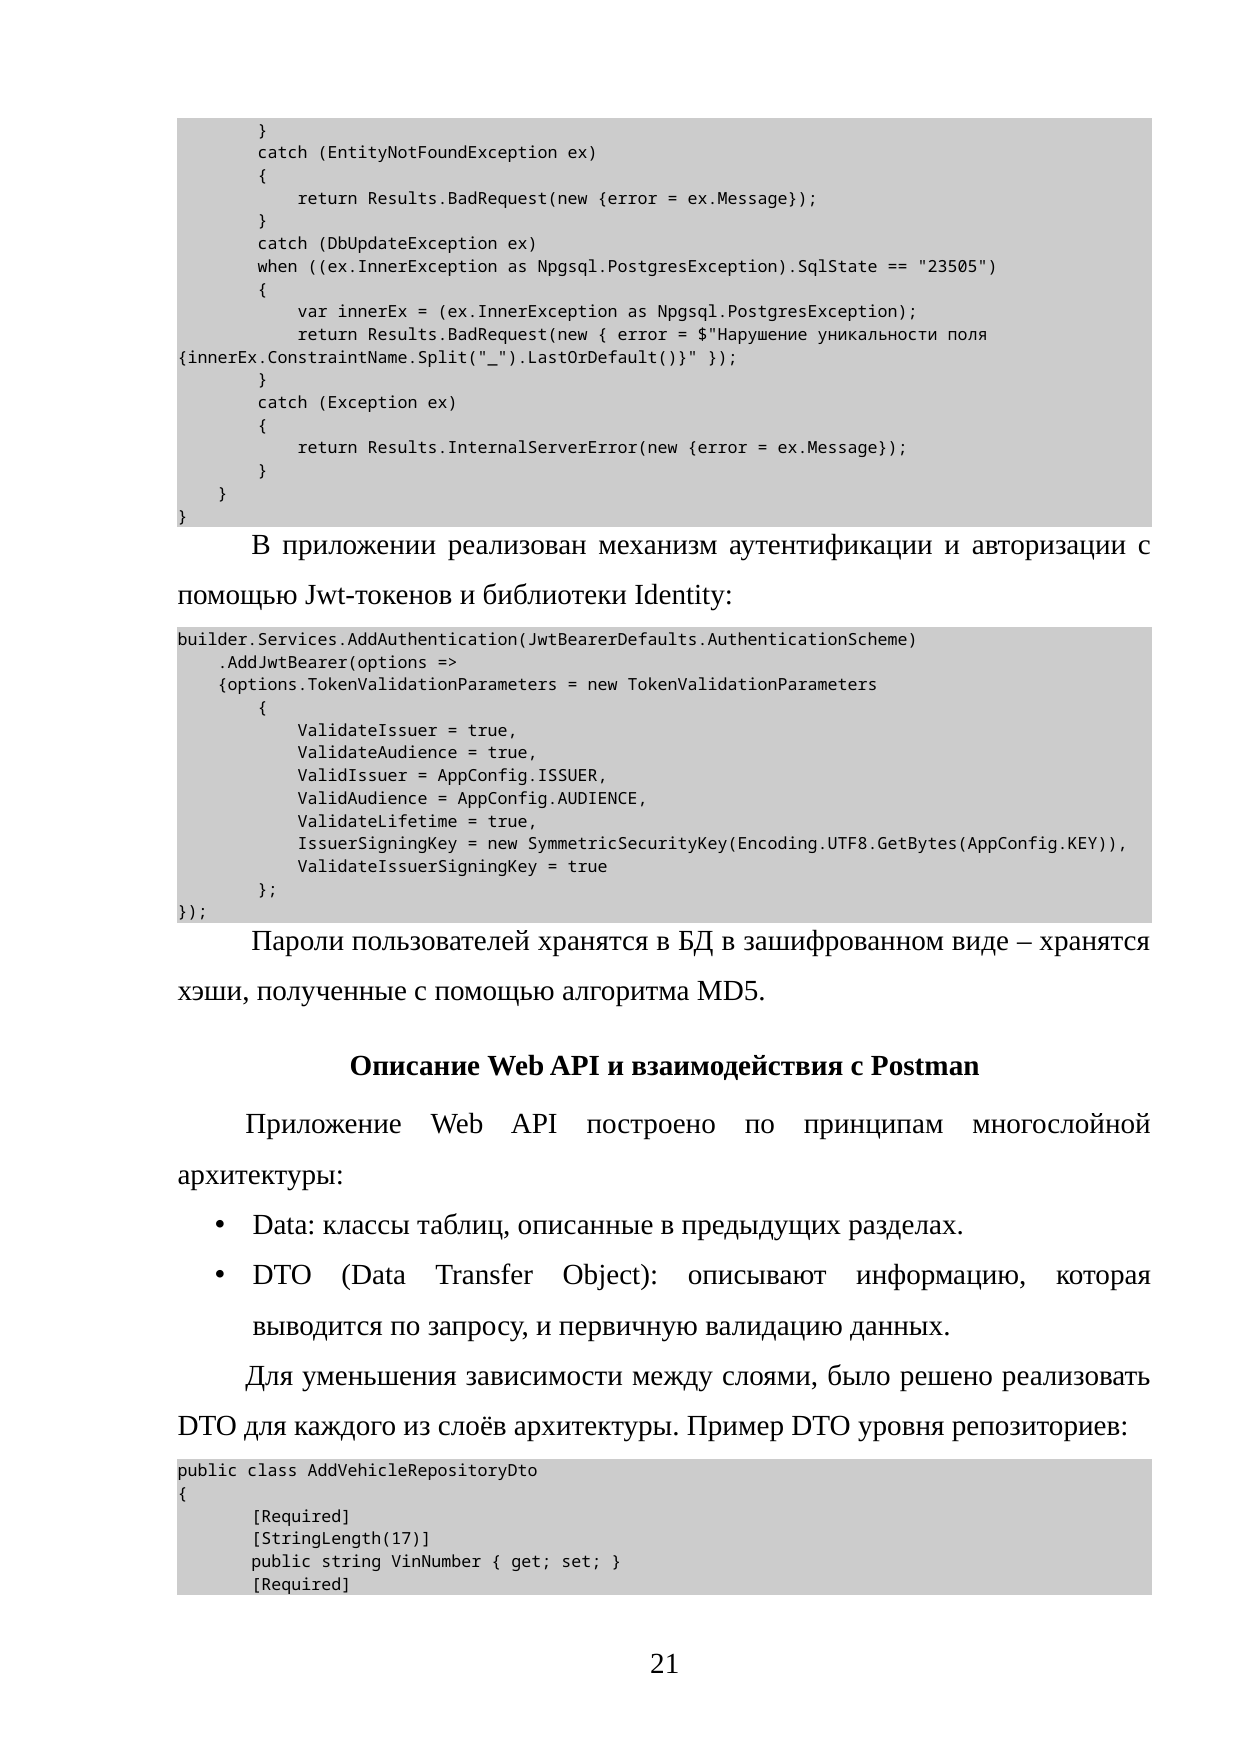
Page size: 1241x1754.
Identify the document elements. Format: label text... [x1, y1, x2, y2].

text { [177, 413, 1152, 436]
text { [177, 277, 1152, 300]
text }); [177, 900, 1152, 923]
text public string VinNumber { get; set; } [177, 1550, 1152, 1572]
text Приложение Web API построено по принципам многослойной архитектуры: [177, 1106, 1152, 1190]
text ValidAudience = AppConfig.AUDIENCE, [177, 786, 1152, 809]
list Data: классы таблиц, описанные в предыдущих разделах. [215, 1207, 1152, 1241]
text catch (EntityNotFoundException ex) [177, 141, 1152, 163]
text ValidateLifetime = true, [177, 809, 1152, 832]
text } [177, 209, 1152, 232]
text } [177, 504, 1152, 527]
text { [177, 696, 1152, 718]
text { [177, 163, 1152, 186]
text catch (DbUpdateException ex) [177, 232, 1152, 254]
text return Results.BadRequest(new { error = $"Нарушение уникальности поля {innerEx.ConstraintName.Split("_").LastOrDefault()}" }); [177, 322, 1152, 368]
text IssuerSigningKey = new SymmetricSecurityKey(Encoding.UTF8.GetBytes(AppConfig.KEY)), [177, 832, 1152, 854]
subtitle Описание Web API и взаимодействия с Postman [177, 1048, 1152, 1082]
text { [177, 1482, 1152, 1504]
text ValidateIssuerSigningKey = true [177, 854, 1152, 877]
text return Results.BadRequest(new {error = ex.Message}); [177, 186, 1152, 209]
text public class AddVehicleRepositoryDto [177, 1459, 1152, 1482]
text } [177, 459, 1152, 481]
text var innerEx = (ex.InnerException as Npgsql.PostgresException); [177, 300, 1152, 322]
text catch (Exception ex) [177, 391, 1152, 413]
text } [177, 118, 1152, 141]
text {options.TokenValidationParameters = new TokenValidationParameters [177, 673, 1152, 696]
text .AddJwtBearer(options => [177, 650, 1152, 673]
text [Required] [177, 1572, 1152, 1595]
list DTO (Data Transfer Object): описывают информацию, которая выводится по запросу, и первичную валидацию данных. [215, 1257, 1152, 1341]
text ValidIssuer = AppConfig.ISSUER, [177, 764, 1152, 786]
text }; [177, 877, 1152, 900]
text Для уменьшения зависимости между слоями, было решено реализовать DTO для каждого из слоёв архитектуры. Пример DTO уровня репозиториев: [177, 1358, 1152, 1442]
text builder.Services.AddAuthentication(JwtBearerDefaults.AuthenticationScheme) [177, 627, 1152, 650]
text } [177, 481, 1152, 504]
text } [177, 368, 1152, 391]
text [Required] [177, 1504, 1152, 1527]
text when ((ex.InnerException as Npgsql.PostgresException).SqlState == "23505") [177, 254, 1152, 277]
text [StringLength(17)] [177, 1527, 1152, 1550]
text ValidateIssuer = true, [177, 718, 1152, 741]
text ValidateAudience = true, [177, 741, 1152, 764]
text Пароли пользователей хранятся в БД в зашифрованном виде – хранятся хэши, полученные с помощью алгоритма MD5. [177, 923, 1152, 1007]
text В приложении реализован механизм аутентификации и авторизации с помощью Jwt-токенов и библиотеки Identity: [177, 527, 1152, 611]
text return Results.InternalServerError(new {error = ex.Message}); [177, 436, 1152, 459]
